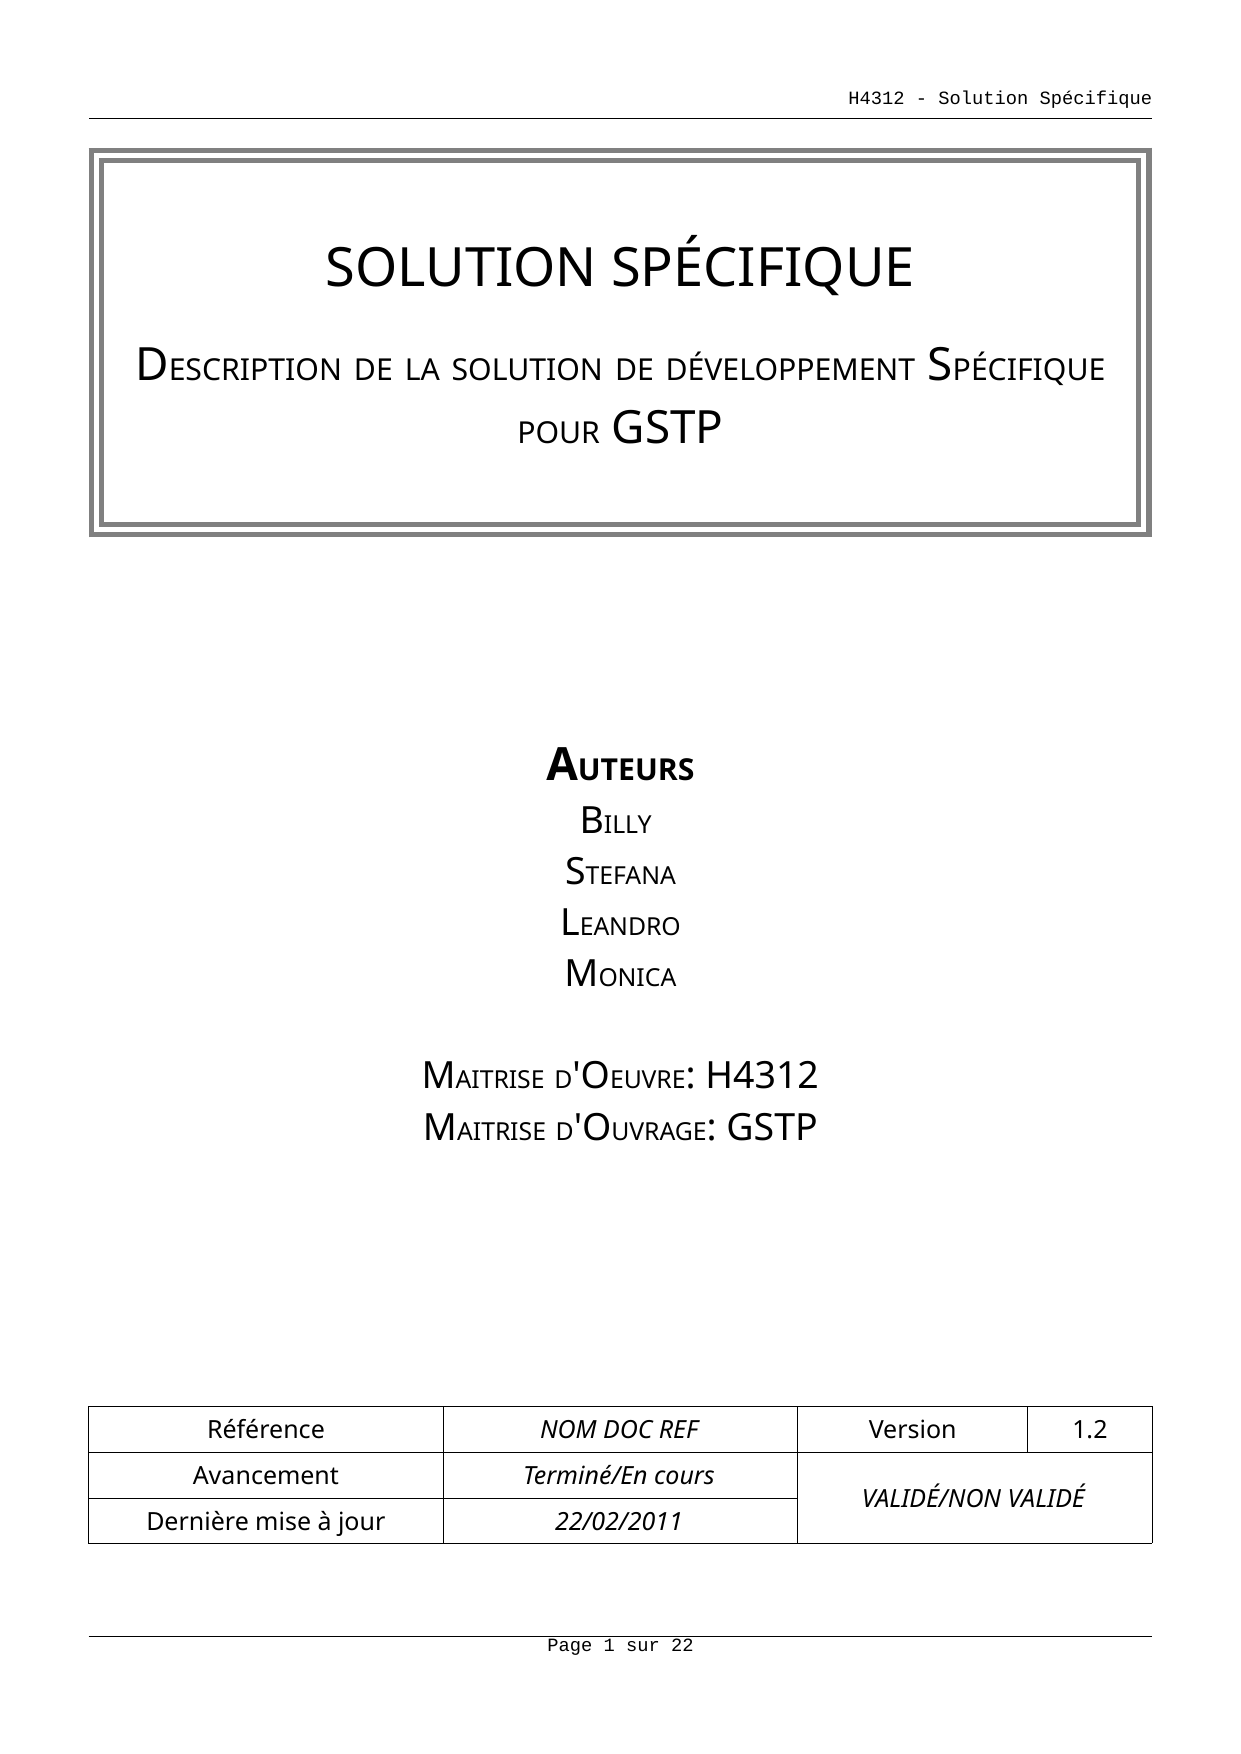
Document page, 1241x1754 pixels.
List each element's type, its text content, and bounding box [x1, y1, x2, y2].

text Maitrise d'Ouvrage: GSTP [88, 1100, 1152, 1151]
table_header Version [798, 1407, 1027, 1452]
text [1141, 210, 1146, 302]
text [94, 210, 99, 302]
text Auteurs [88, 731, 1152, 794]
text Billy [88, 794, 1152, 845]
table_cell 22/02/2011 [444, 1499, 797, 1543]
table_cell Dernière mise à jour [89, 1499, 443, 1543]
text Leandro [88, 896, 1152, 947]
text Maitrise d'Oeuvre: H4312 [88, 1049, 1152, 1100]
table_cell Terminé/En cours [444, 1453, 797, 1497]
table_header 1.2 [1028, 1407, 1152, 1452]
text Monica [88, 947, 1152, 998]
table_cell Avancement [89, 1453, 443, 1497]
table_cell VALIDÉ/NON VALIDÉ [798, 1453, 1152, 1543]
text Solution Spécifique [104, 210, 1136, 302]
text Stefana [88, 845, 1152, 896]
table_header Référence [89, 1407, 443, 1452]
table_header NOM DOC REF [444, 1407, 797, 1452]
text Description de la solution de développement Spécifique pour GSTP [104, 313, 1136, 438]
